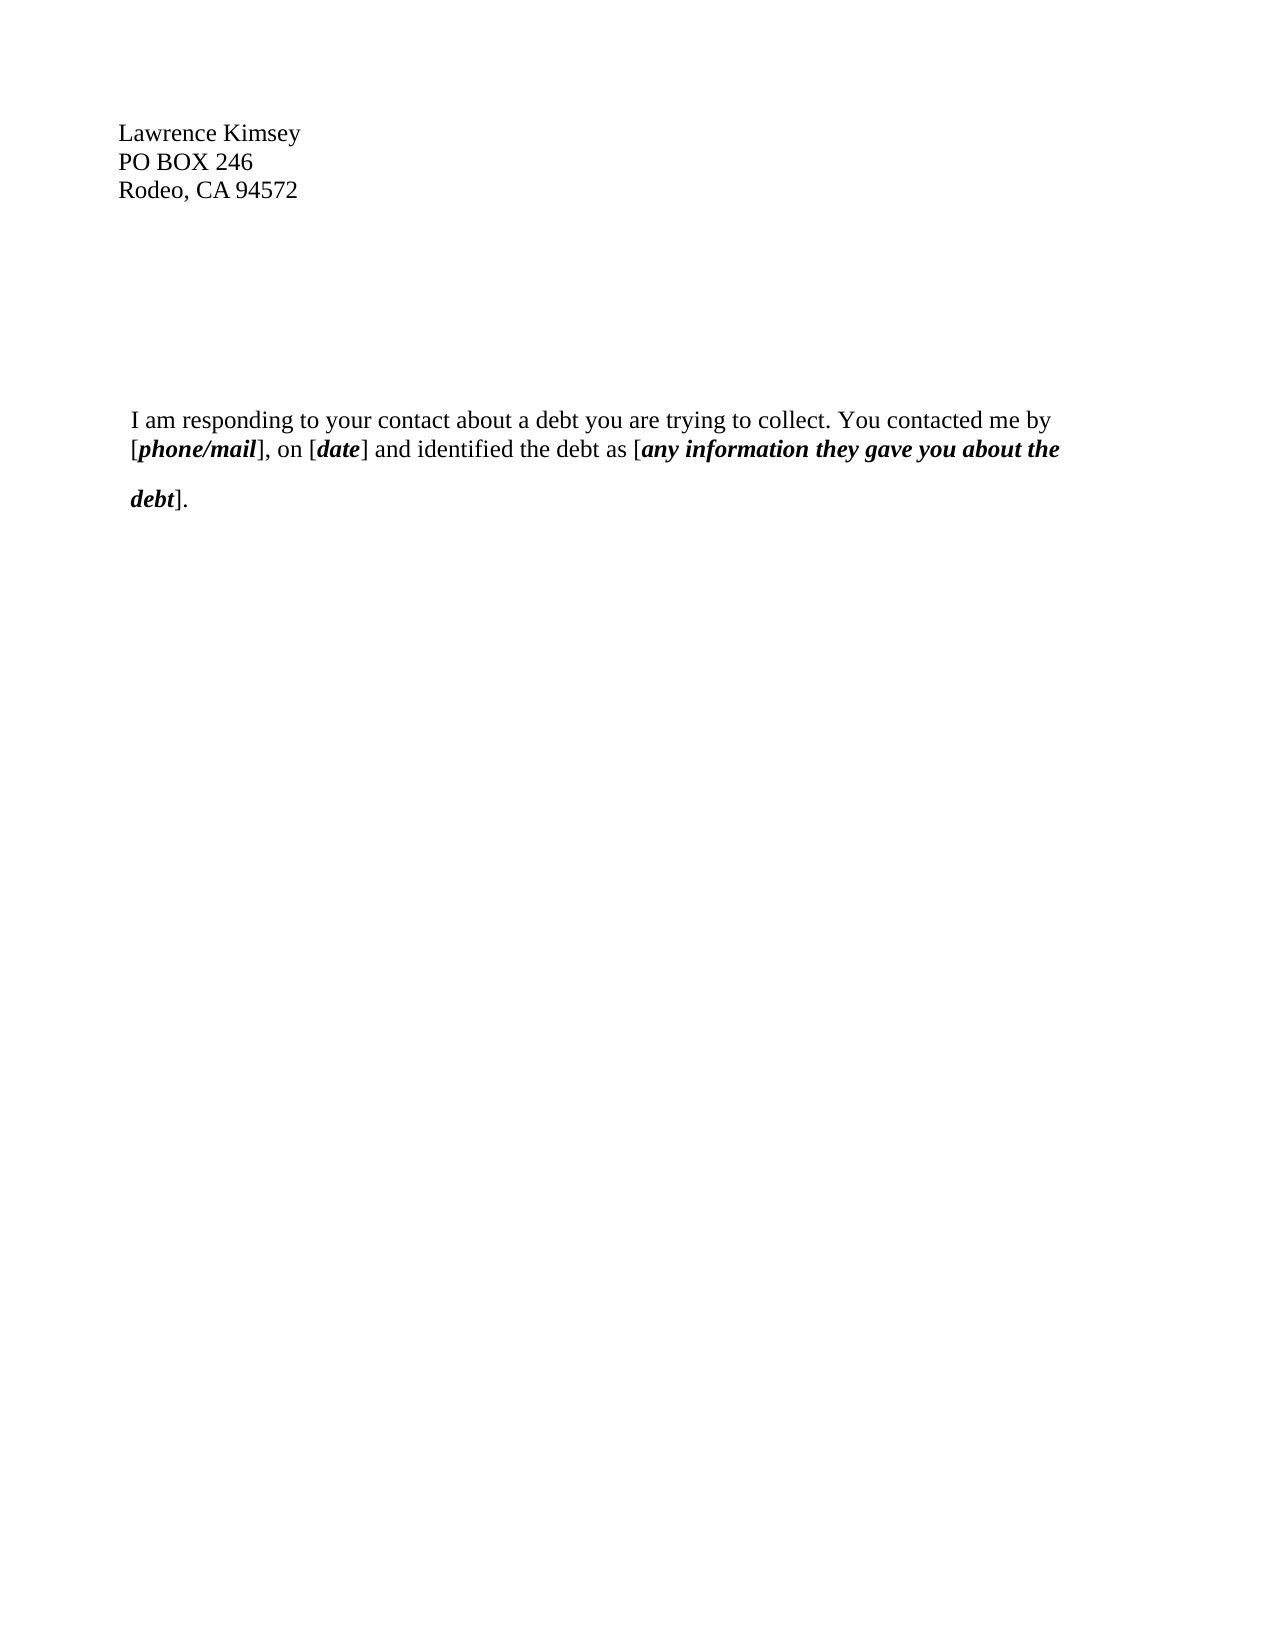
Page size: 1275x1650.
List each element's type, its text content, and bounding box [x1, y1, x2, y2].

text I am responding to your contact about a debt you are trying to collect. You contacted me by [131, 406, 1159, 434]
text PO BOX 246 [118, 147, 1157, 176]
text [phone/mail], on [date] and identified the debt as [any information they gave you about the debt]. [130, 434, 1111, 513]
text Lawrence Kimsey [118, 118, 1157, 147]
text Rodeo, CA 94572 [118, 176, 1157, 204]
